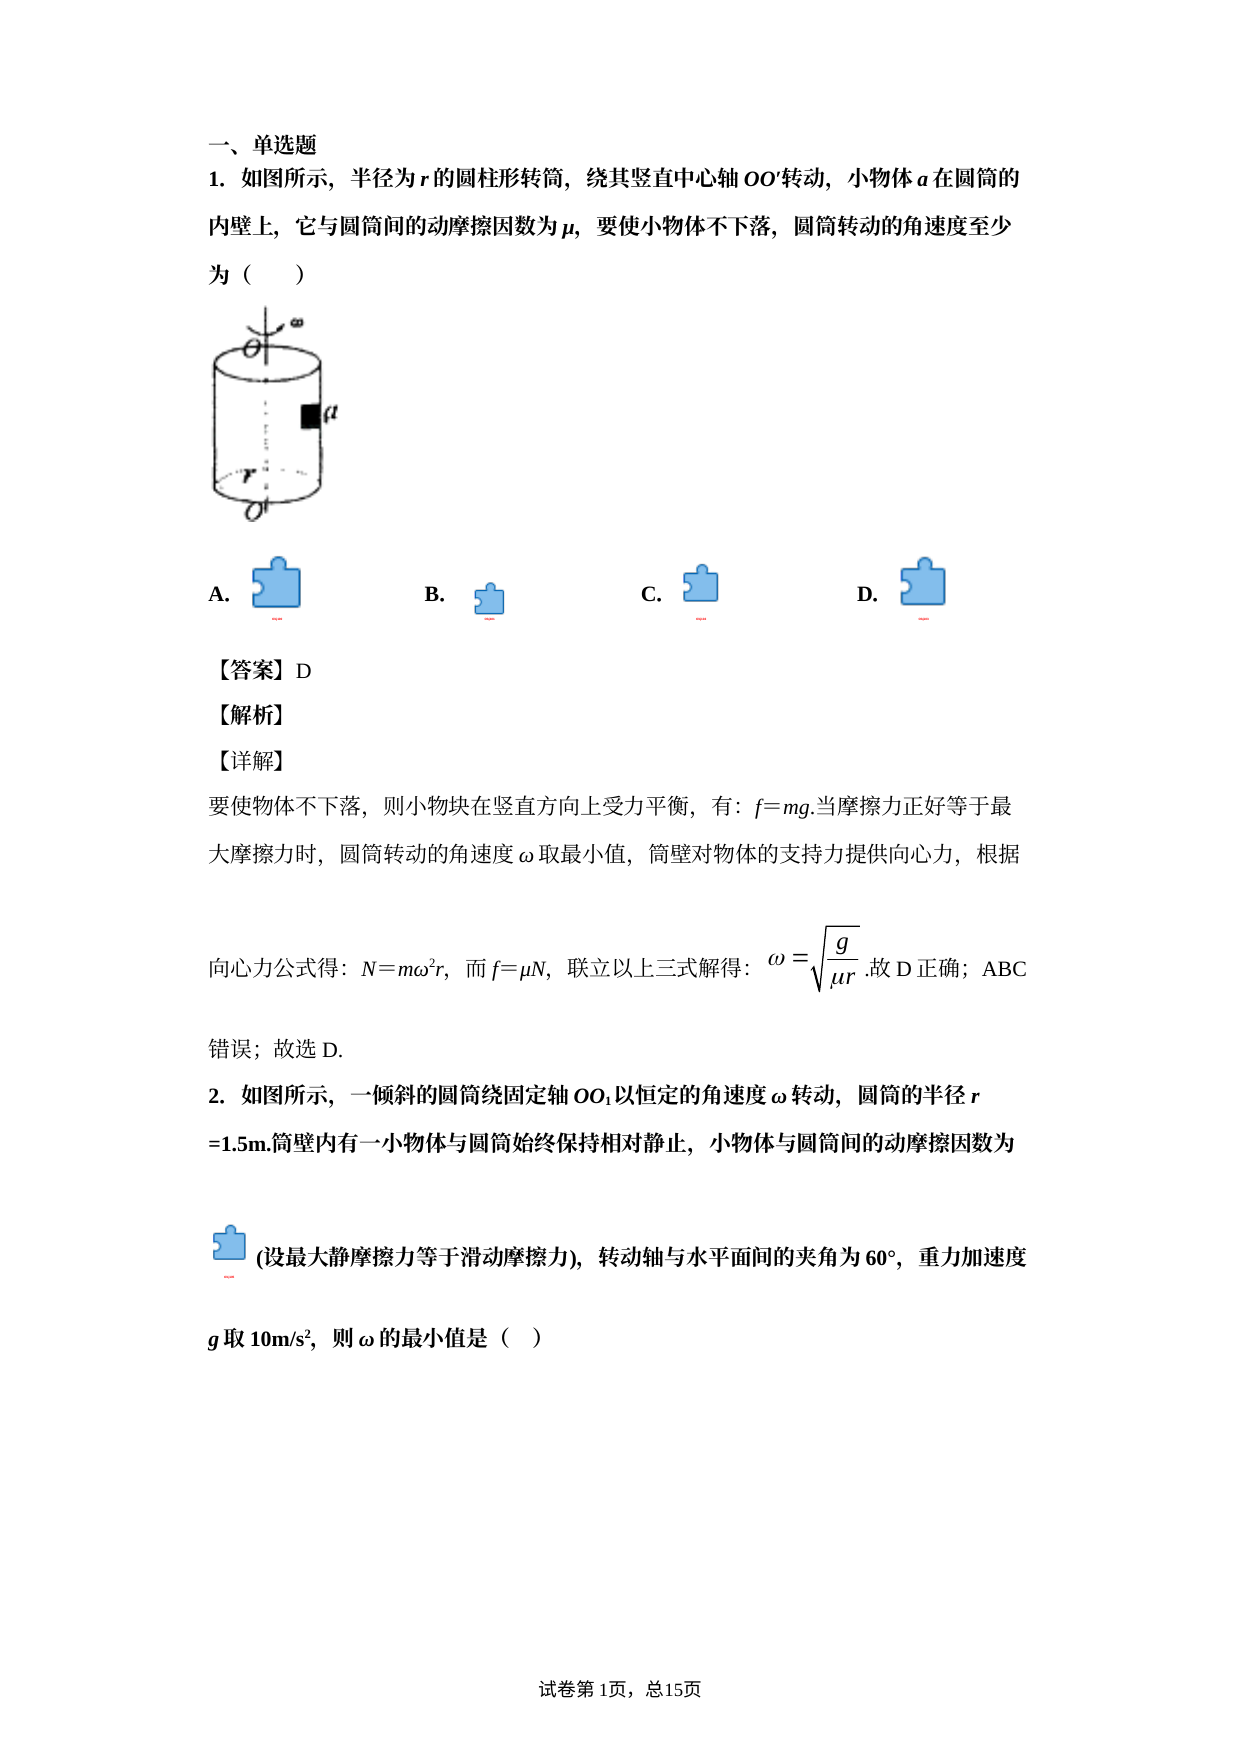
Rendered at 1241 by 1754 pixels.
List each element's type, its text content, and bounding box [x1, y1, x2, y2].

text A． B． C． D． [208, 545, 1032, 642]
picture [208, 304, 340, 522]
text 【解析】 [208, 700, 1032, 732]
text 要使物体不下落，则小物块在竖直方向上受力平衡，有：f＝mg.当摩擦力正好等于最大摩擦力时，圆筒转动的角速度ω取最小值，筒壁对物体的支持力提供向心力，根据向心力公式得：N＝mω2r，而f＝μN，联立以上三式解得：.故D正确；ABC错误；故选D. [208, 790, 1032, 1066]
text 1．如图所示，半径为r的圆柱形转筒，绕其竖直中心轴OO′转动，小物体a在圆筒的内壁上，它与圆筒间的动摩擦因数为μ，要使小物体不下落，圆筒转动的角速度至少为（ ） [208, 162, 1032, 292]
text 一、单选题 [208, 129, 1032, 162]
text 【答案】D [208, 655, 1032, 687]
text 2．如图所示，一倾斜的圆筒绕固定轴OO1以恒定的角速度ω转动，圆筒的半径r =1.5m.筒壁内有一小物体与圆筒始终保持相对静止，小物体与圆筒间的动摩擦因数为 (设最大静摩擦力等于滑动摩擦力)，转动轴与水平面间的夹角为60°，重力加速度g取10m/s2，则ω的最小值是（ ） [208, 1079, 1032, 1355]
text 【详解】 [208, 745, 1032, 777]
